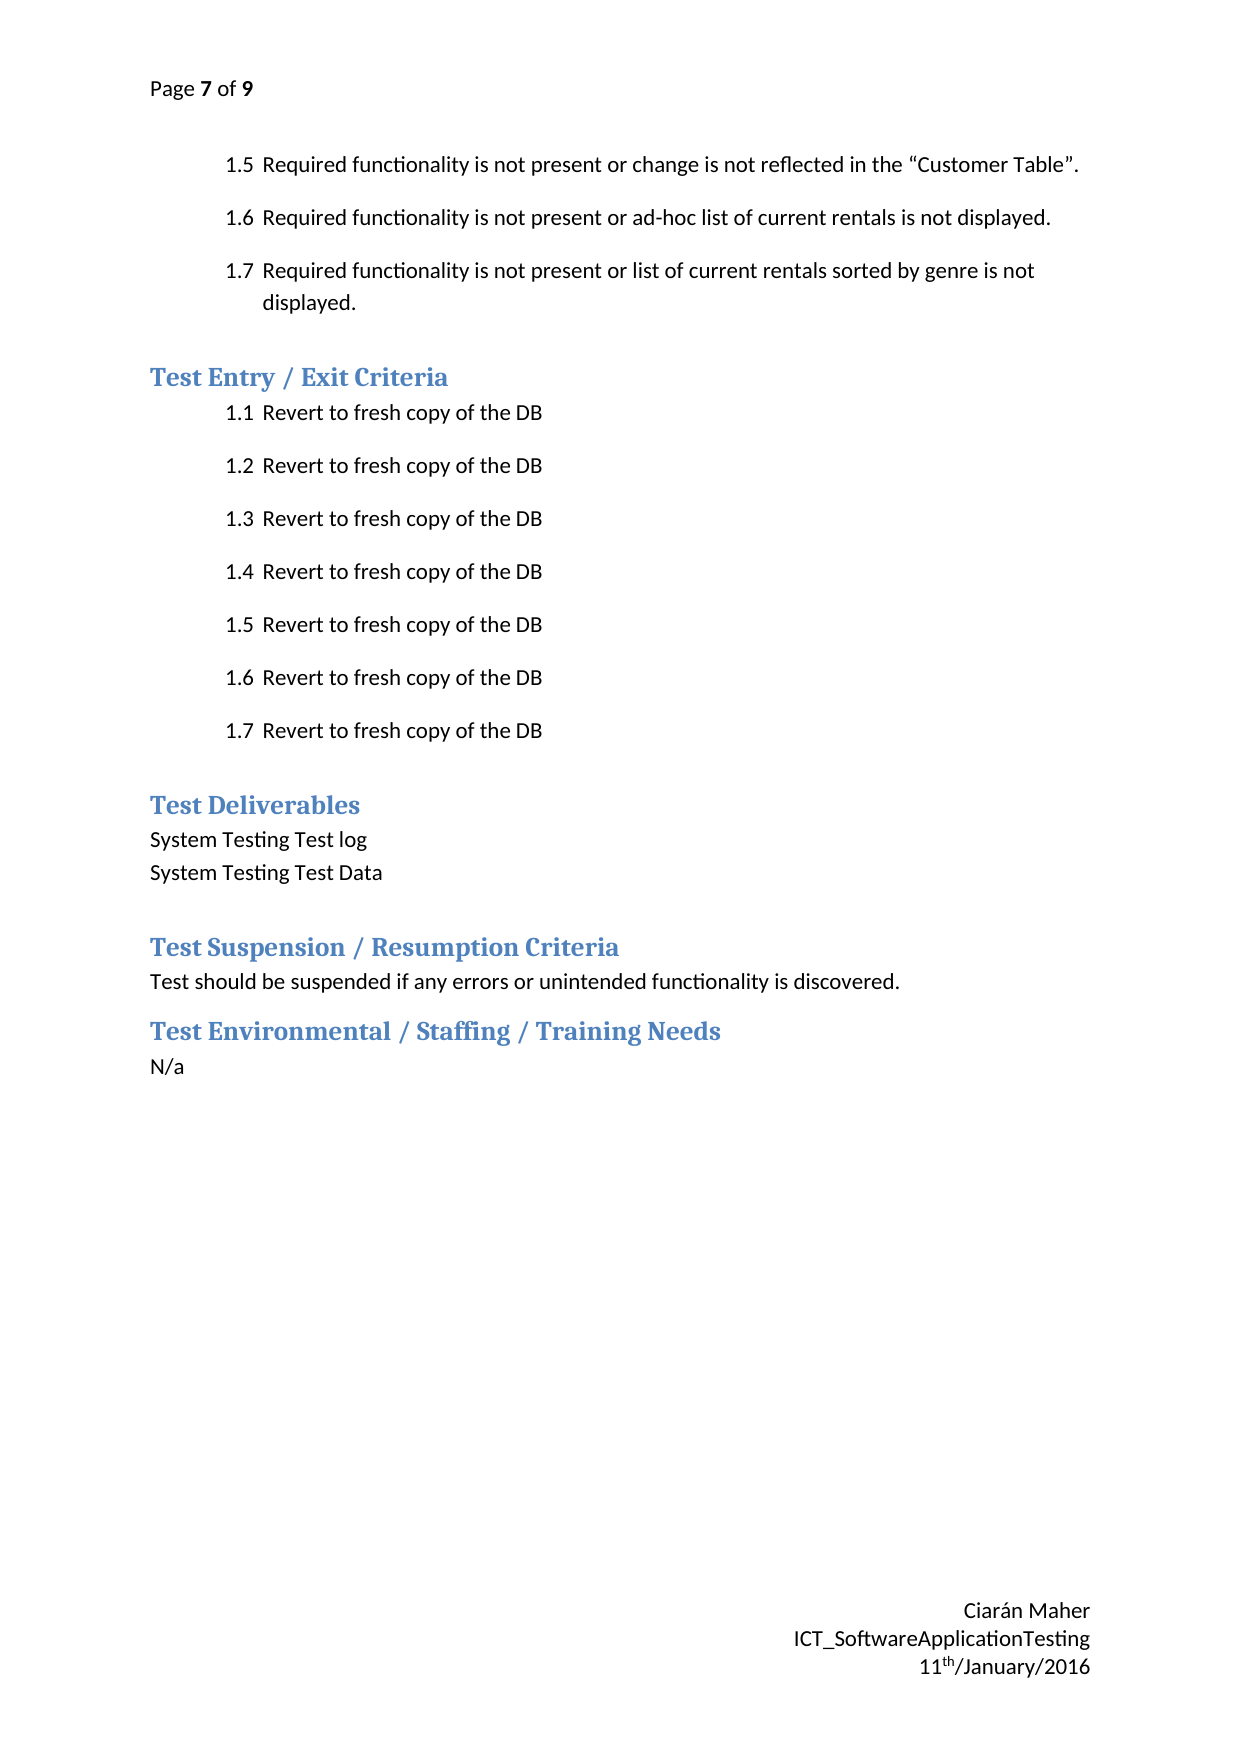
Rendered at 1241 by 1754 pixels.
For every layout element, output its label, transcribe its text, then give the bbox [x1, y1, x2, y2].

text System Testing Test log System Testing Test Data [150, 826, 1090, 886]
text N/a [150, 1052, 1090, 1080]
list Revert to fresh copy of the DB [225, 610, 1090, 638]
list Required functionality is not present or ad-hoc list of current rentals is not displayed. [225, 203, 1090, 231]
list Revert to fresh copy of the DB [225, 398, 1090, 426]
subtitle Test Entry / Exit Criteria [150, 362, 1090, 393]
subtitle Test Suspension / Resumption Criteria [150, 932, 1090, 963]
list Revert to fresh copy of the DB [225, 557, 1090, 585]
list Revert to fresh copy of the DB [225, 451, 1090, 479]
list Required functionality is not present or change is not reflected in the “Customer Table”. [225, 150, 1090, 178]
list Revert to fresh copy of the DB [225, 504, 1090, 532]
list Revert to fresh copy of the DB [225, 663, 1090, 691]
list Revert to fresh copy of the DB [225, 716, 1090, 744]
list Required functionality is not present or list of current rentals sorted by genre is not displayed. [225, 256, 1090, 316]
subtitle Test Deliverables [150, 790, 1090, 821]
subtitle Test Environmental / Staffing / Training Needs [150, 1016, 1090, 1047]
text Test should be suspended if any errors or unintended functionality is discovered. [150, 967, 1090, 995]
